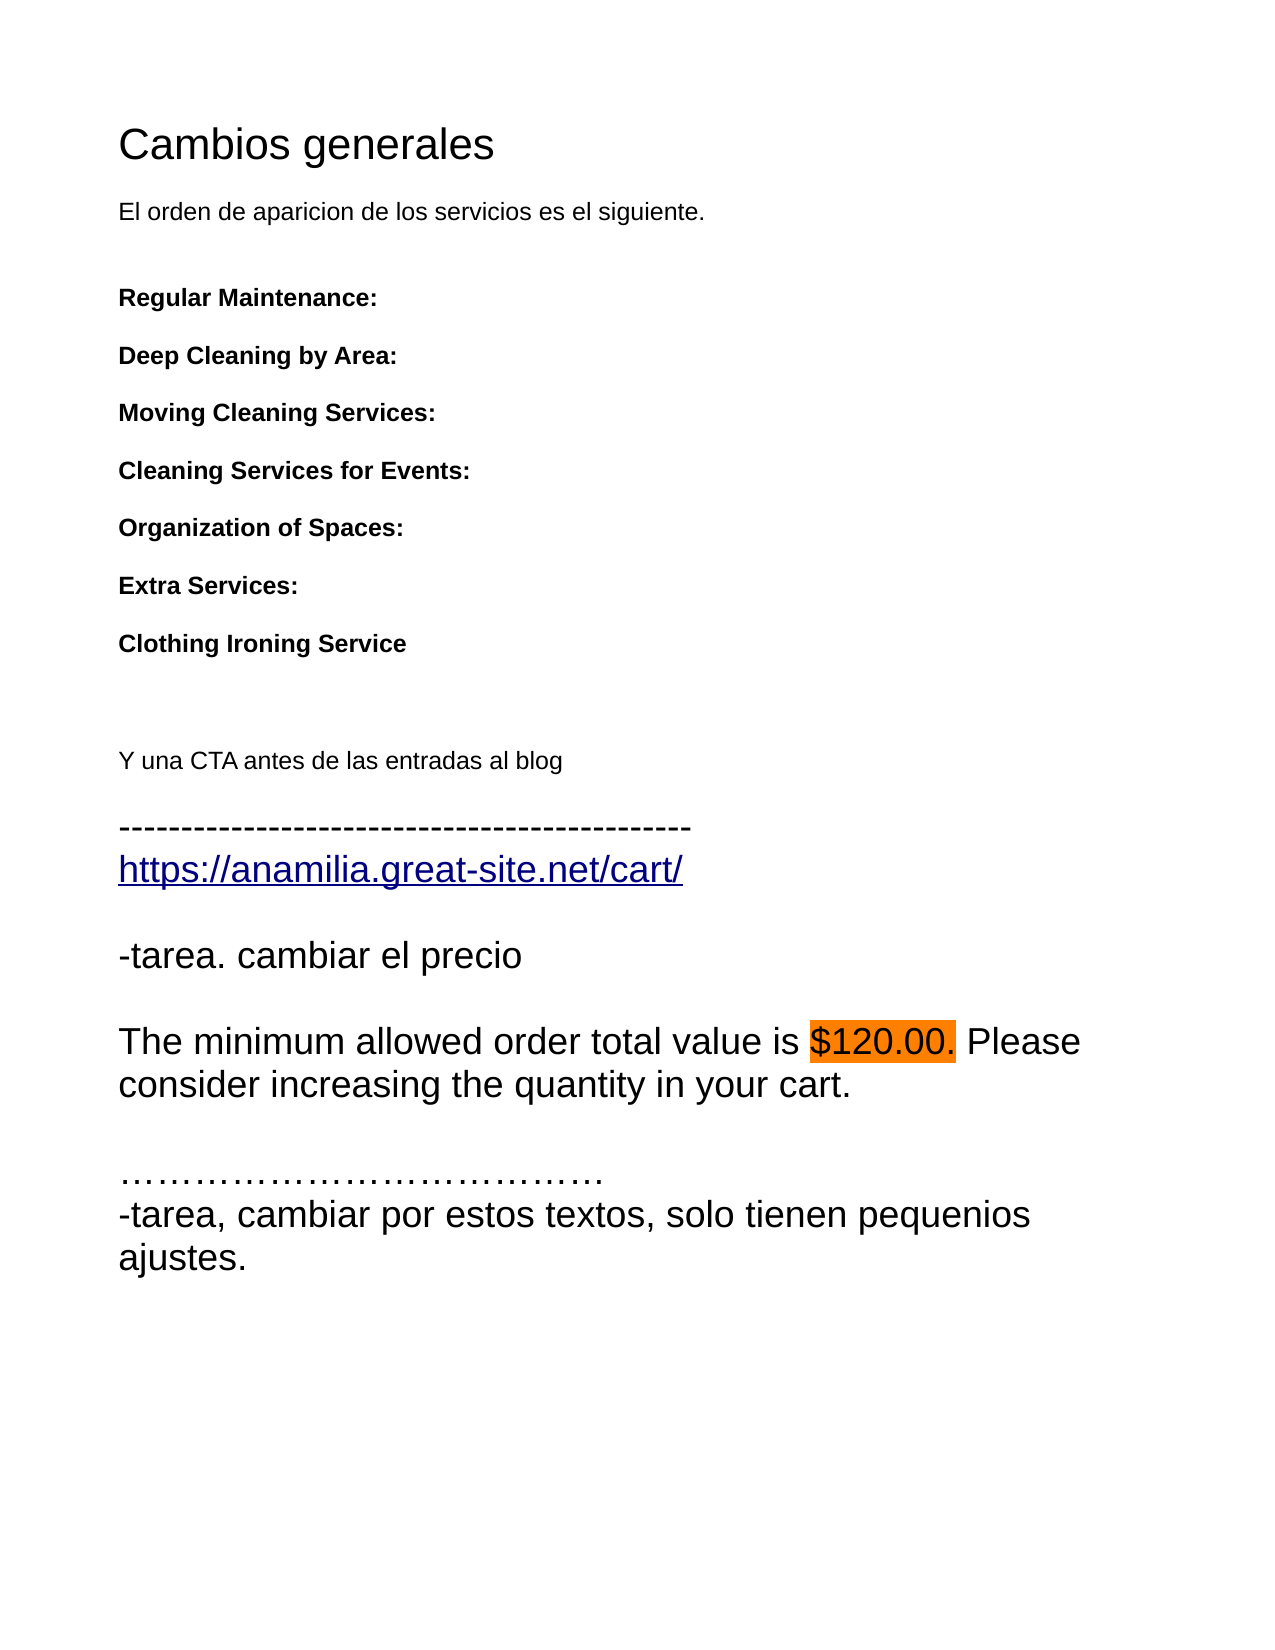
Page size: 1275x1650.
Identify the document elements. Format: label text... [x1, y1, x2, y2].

text Clothing Ironing Service [118, 629, 1157, 658]
text -tarea. cambiar el precio [118, 933, 1157, 976]
text ---------------------------------------------- [118, 804, 1157, 847]
text ………………………………… [118, 1149, 1157, 1192]
text -tarea, cambiar por estos textos, solo tienen pequenios ajustes. [118, 1192, 1157, 1278]
text Cambios generales [118, 118, 1157, 168]
text Extra Services: [118, 571, 1157, 600]
text Y una CTA antes de las entradas al blog [118, 746, 1157, 774]
text Moving Cleaning Services: [118, 398, 1157, 427]
text https://anamilia.great-site.net/cart/ [118, 847, 1157, 890]
text El orden de aparicion de los servicios es el siguiente. [118, 197, 1157, 226]
text Organization of Spaces: [118, 513, 1157, 542]
text Cleaning Services for Events: [118, 456, 1157, 485]
text Deep Cleaning by Area: [118, 341, 1157, 370]
text Regular Maintenance: [118, 283, 1157, 312]
text The minimum allowed order total value is $120.00. Please consider increasing the quantity in your cart. [118, 1019, 1157, 1106]
